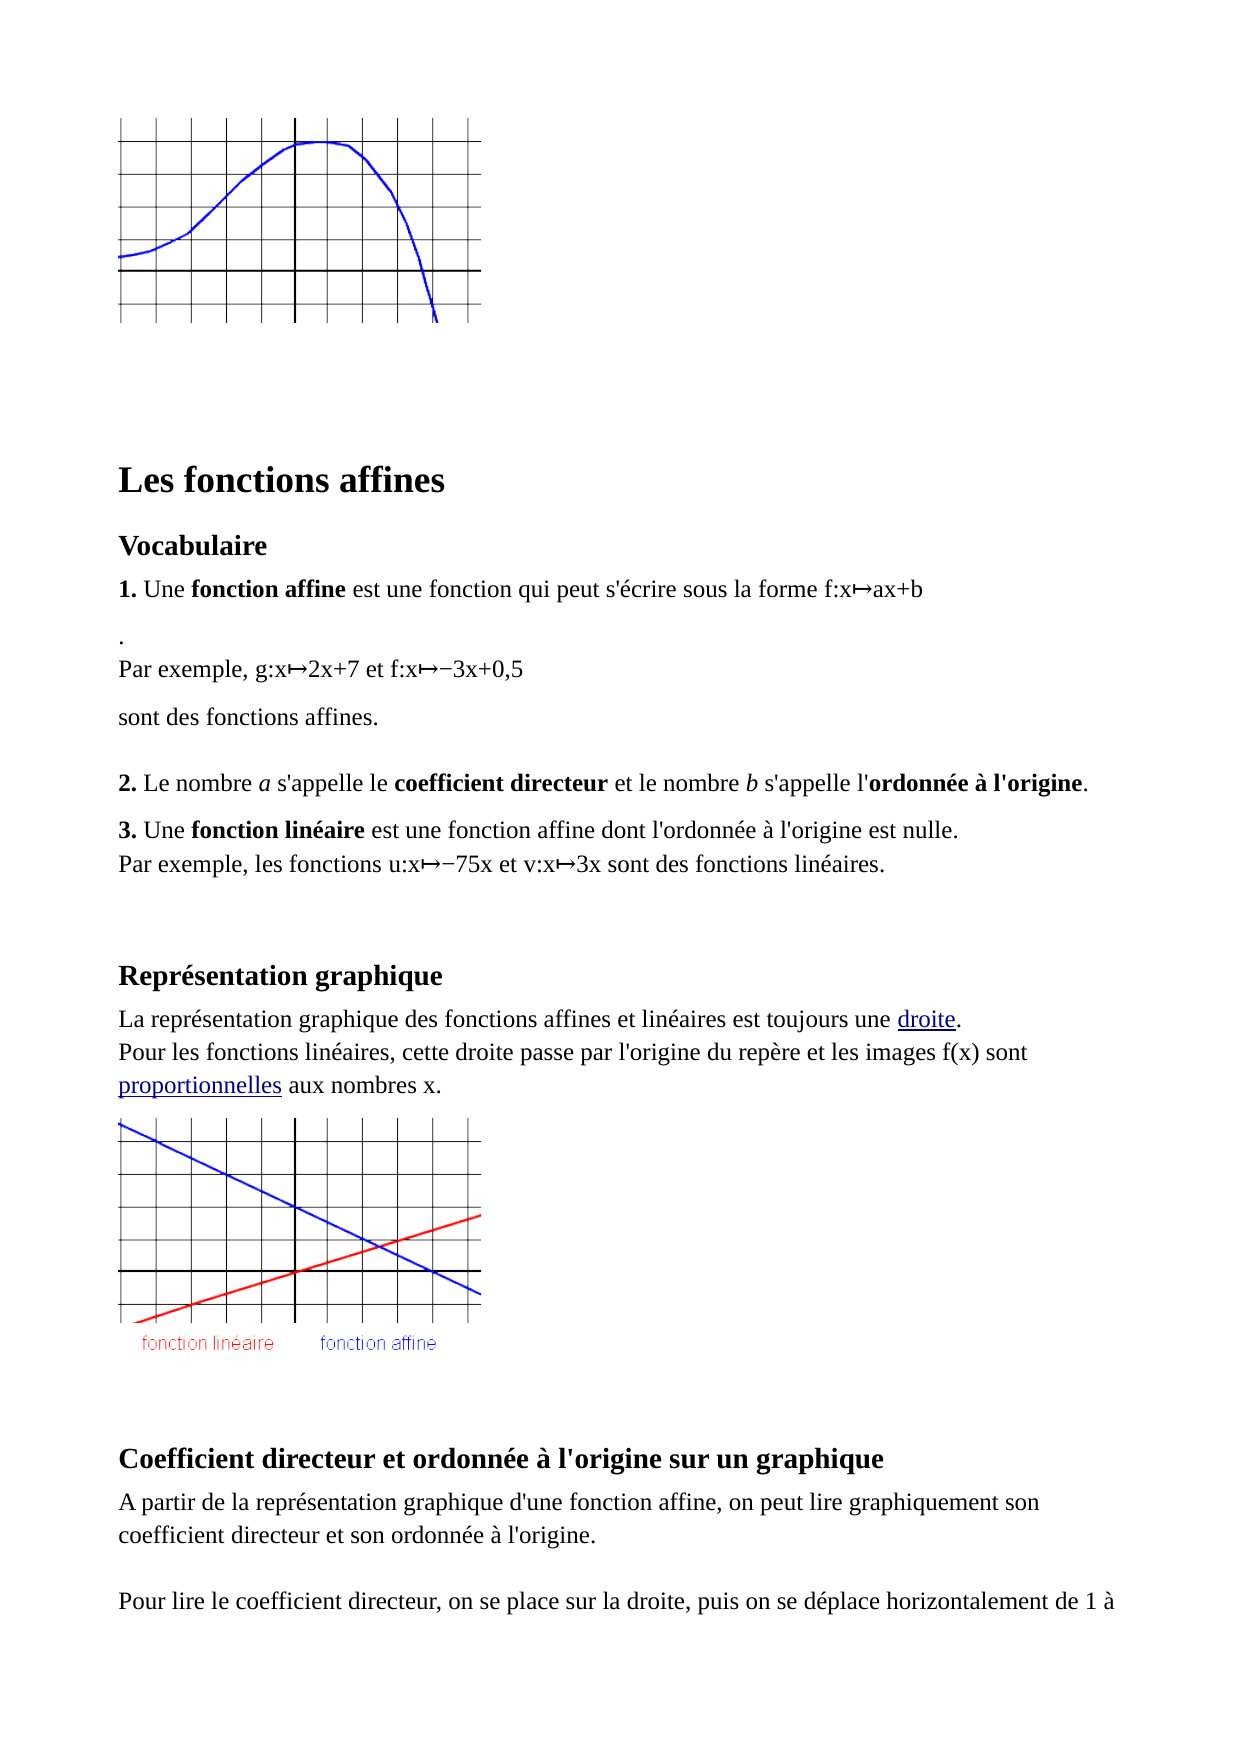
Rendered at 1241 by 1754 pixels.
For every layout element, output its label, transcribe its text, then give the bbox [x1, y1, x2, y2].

picture [118, 1118, 482, 1361]
subtitle Vocabulaire [118, 528, 1122, 561]
text 3. Une fonction linéaire est une fonction affine dont l'ordonnée à l'origine est nulle. Par exemple, les fonctions u:x↦−75x et v:x↦3x sont des fonctions linéaires. [118, 816, 1122, 877]
text A partir de la représentation graphique d'une fonction affine, on peut lire graphiquement son coefficient directeur et son ordonnée à l'origine. Pour lire le coefficient directeur, on se place sur la droite, puis on se déplace horizontalement de 1 à [118, 1487, 1122, 1615]
text 1. Une fonction affine est une fonction qui peut s'écrire sous la forme f:x↦ax+b [118, 574, 1122, 602]
text sont des fonctions affines. 2. Le nombre a s'appelle le coefficient directeur et le nombre b s'appelle l'ordonnée à l'origine. [118, 702, 1122, 797]
picture [118, 118, 482, 323]
subtitle Les fonctions affines [118, 457, 1122, 501]
subtitle Coefficient directeur et ordonnée à l'origine sur un graphique [118, 1441, 1122, 1475]
text La représentation graphique des fonctions affines et linéaires est toujours une droite. Pour les fonctions linéaires, cette droite passe par l'origine du repère et les images f(x) sont proportionnelles aux nombres x. [118, 1004, 1122, 1099]
subtitle Représentation graphique [118, 958, 1122, 992]
text . Par exemple, g:x↦2x+7 et f:x↦−3x+0,5 [118, 621, 1122, 683]
